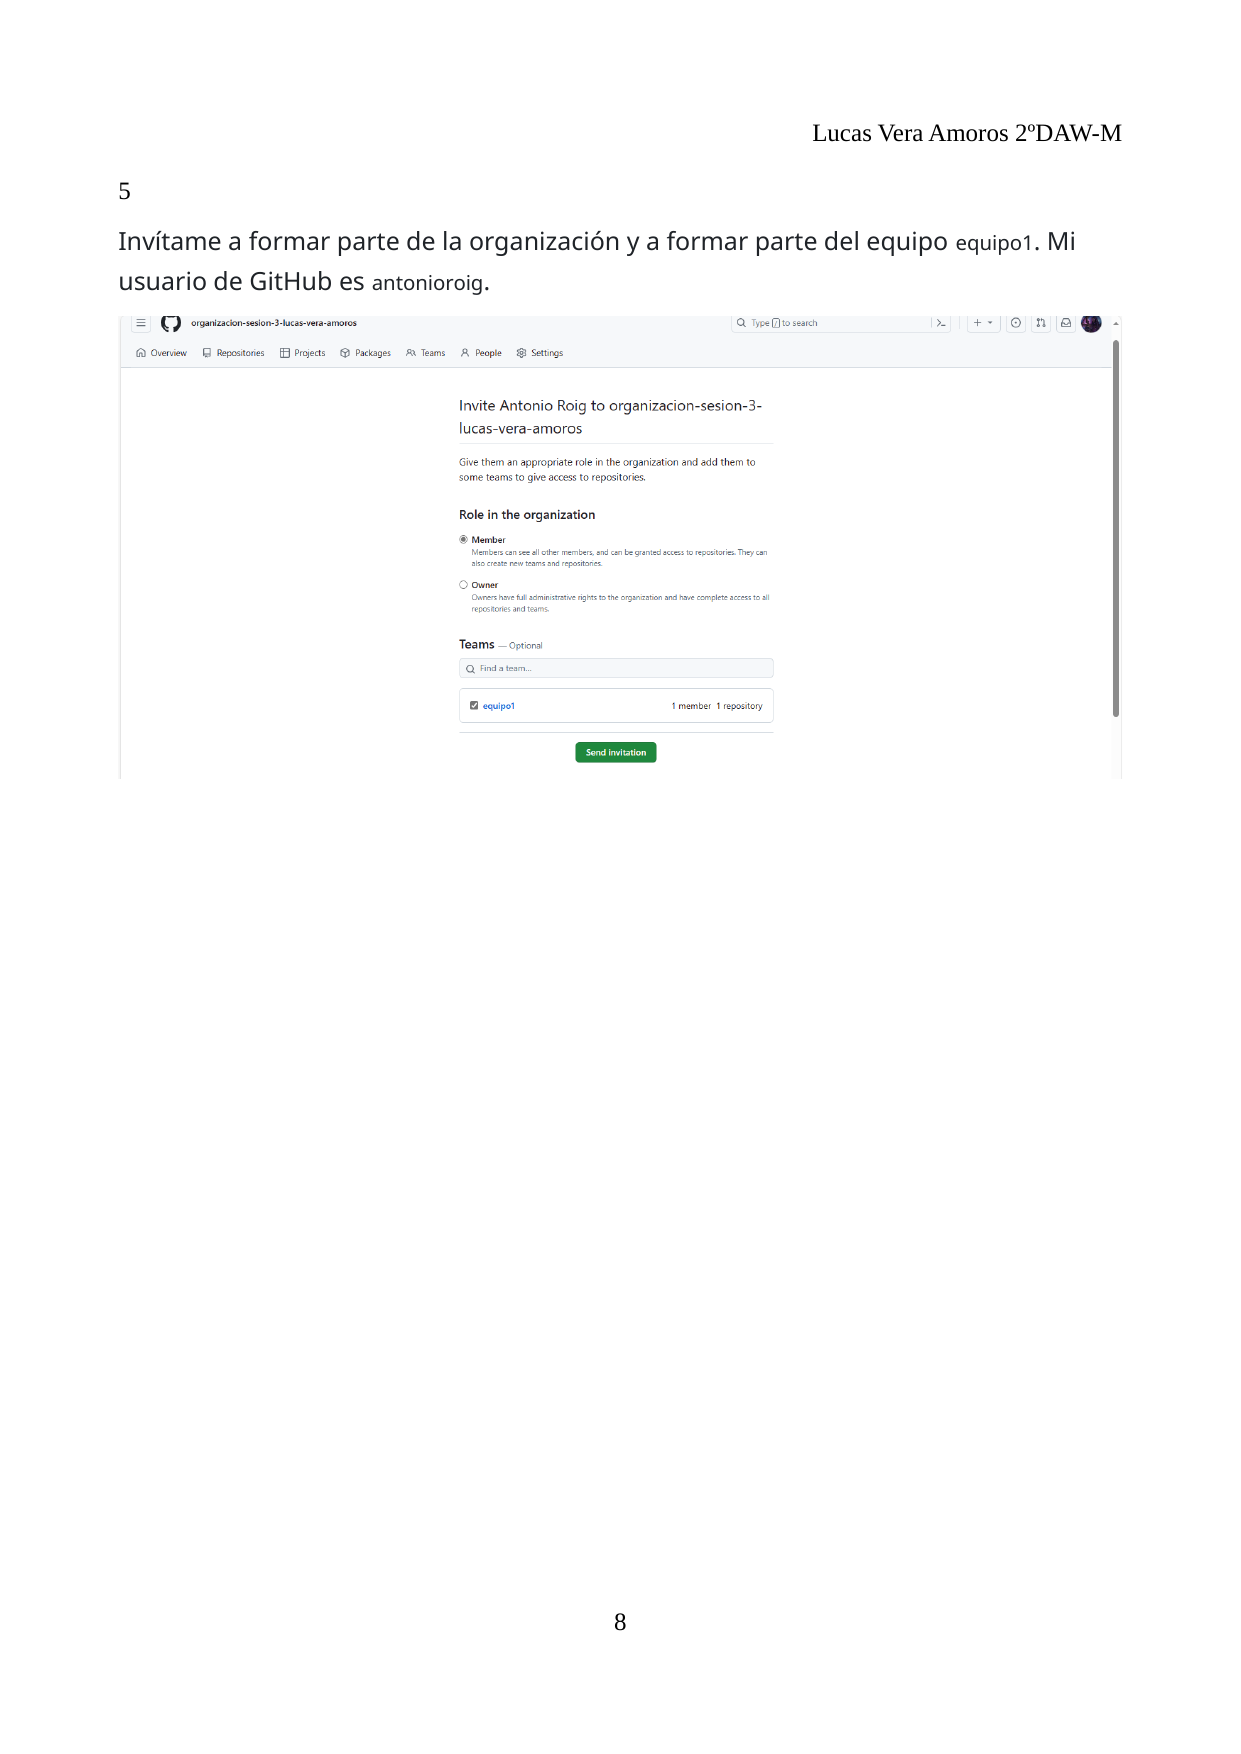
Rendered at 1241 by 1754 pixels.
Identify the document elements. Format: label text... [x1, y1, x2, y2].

text 5 [118, 176, 1122, 205]
picture [118, 316, 1123, 779]
text Invítame a formar parte de la organización y a formar parte del equipo equipo1. Mi usuario de GitHub es antonioroig. [118, 224, 1122, 297]
